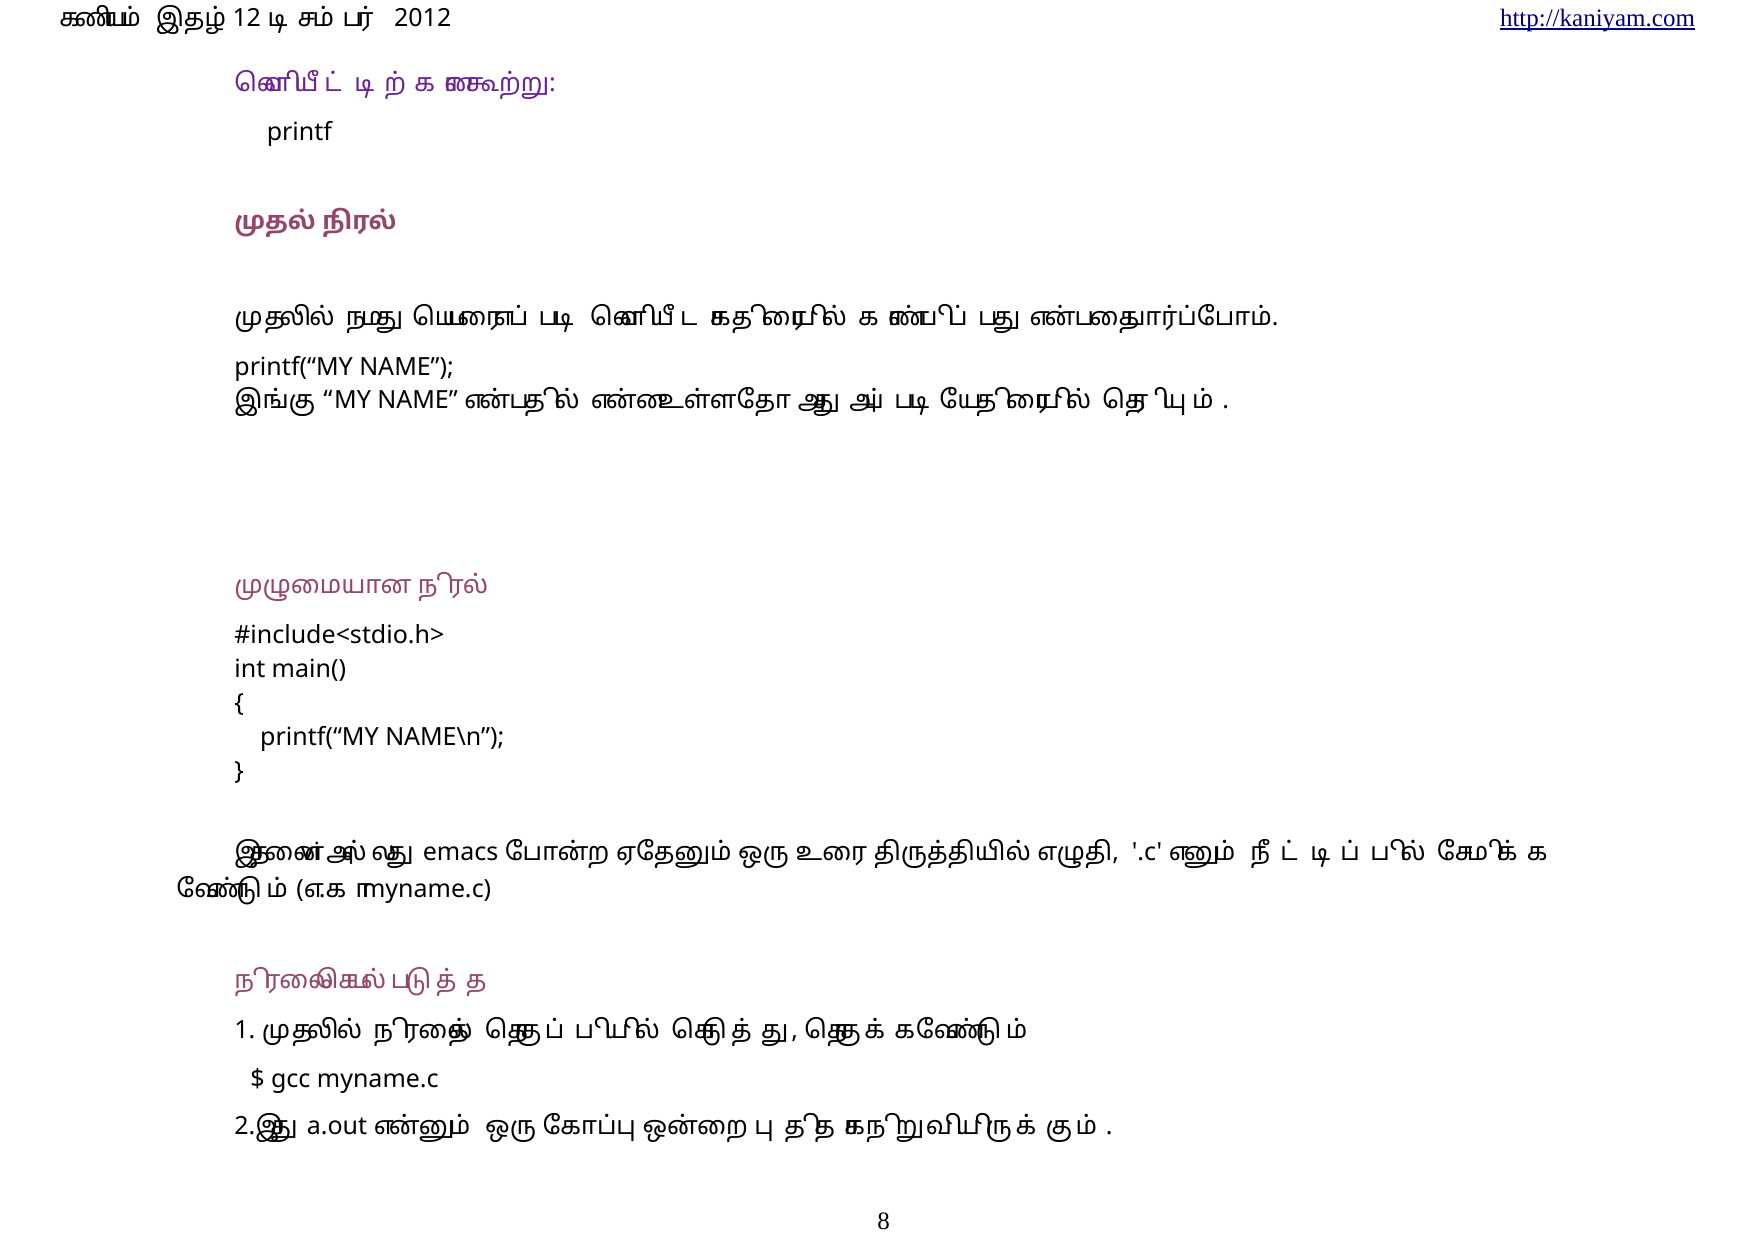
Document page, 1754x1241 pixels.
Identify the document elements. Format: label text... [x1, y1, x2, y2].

text வெளியீட்டிற்கான கூற்று: [176, 64, 1695, 101]
text printf [176, 114, 1695, 148]
text int main() [176, 651, 1695, 684]
text printf(“MY NAME”); [176, 348, 1695, 382]
text { [176, 684, 1695, 719]
text printf(“MY NAME\n”); [176, 719, 1695, 753]
text $ gcc myname.c [176, 1061, 1695, 1095]
text இங்கு “MY NAME” என்பதில் என்ன உள்ளதோ அது அப்படியே திரையில் தெரியும். [176, 382, 1695, 419]
text முழுமையான நிரல் [176, 571, 1695, 604]
text இதனை vi அல்லது emacs போன்ற ஏதேனும் ஒரு உரை திருத்தியில் எழுதி, '.c' எனும் நீட்டிப்பில் சேமிக்க வேண்டும்(எ.கா myname.c) [176, 833, 1695, 907]
text } [176, 753, 1695, 787]
text #include<stdio.h> [176, 616, 1695, 651]
text முதலில் நமது பெயரை எப்படி வெளியீடாக திரையில் காண்பிப்பது என்பதை பார்ப்போம். [176, 299, 1695, 336]
text முதல் நிரல் [176, 207, 1695, 239]
text 2.இது a.out என்னும் ஒரு கோப்பு ஒன்றை புதிதாக நிறுவியிருக்கும். [176, 1107, 1695, 1144]
text 1. முதலில் நிரலைத் தொகுப்பியில் கொடுத்து, தொகுக்க வேண்டும் [176, 1011, 1695, 1048]
text நிரலை செயல்படுத்த [176, 966, 1695, 999]
